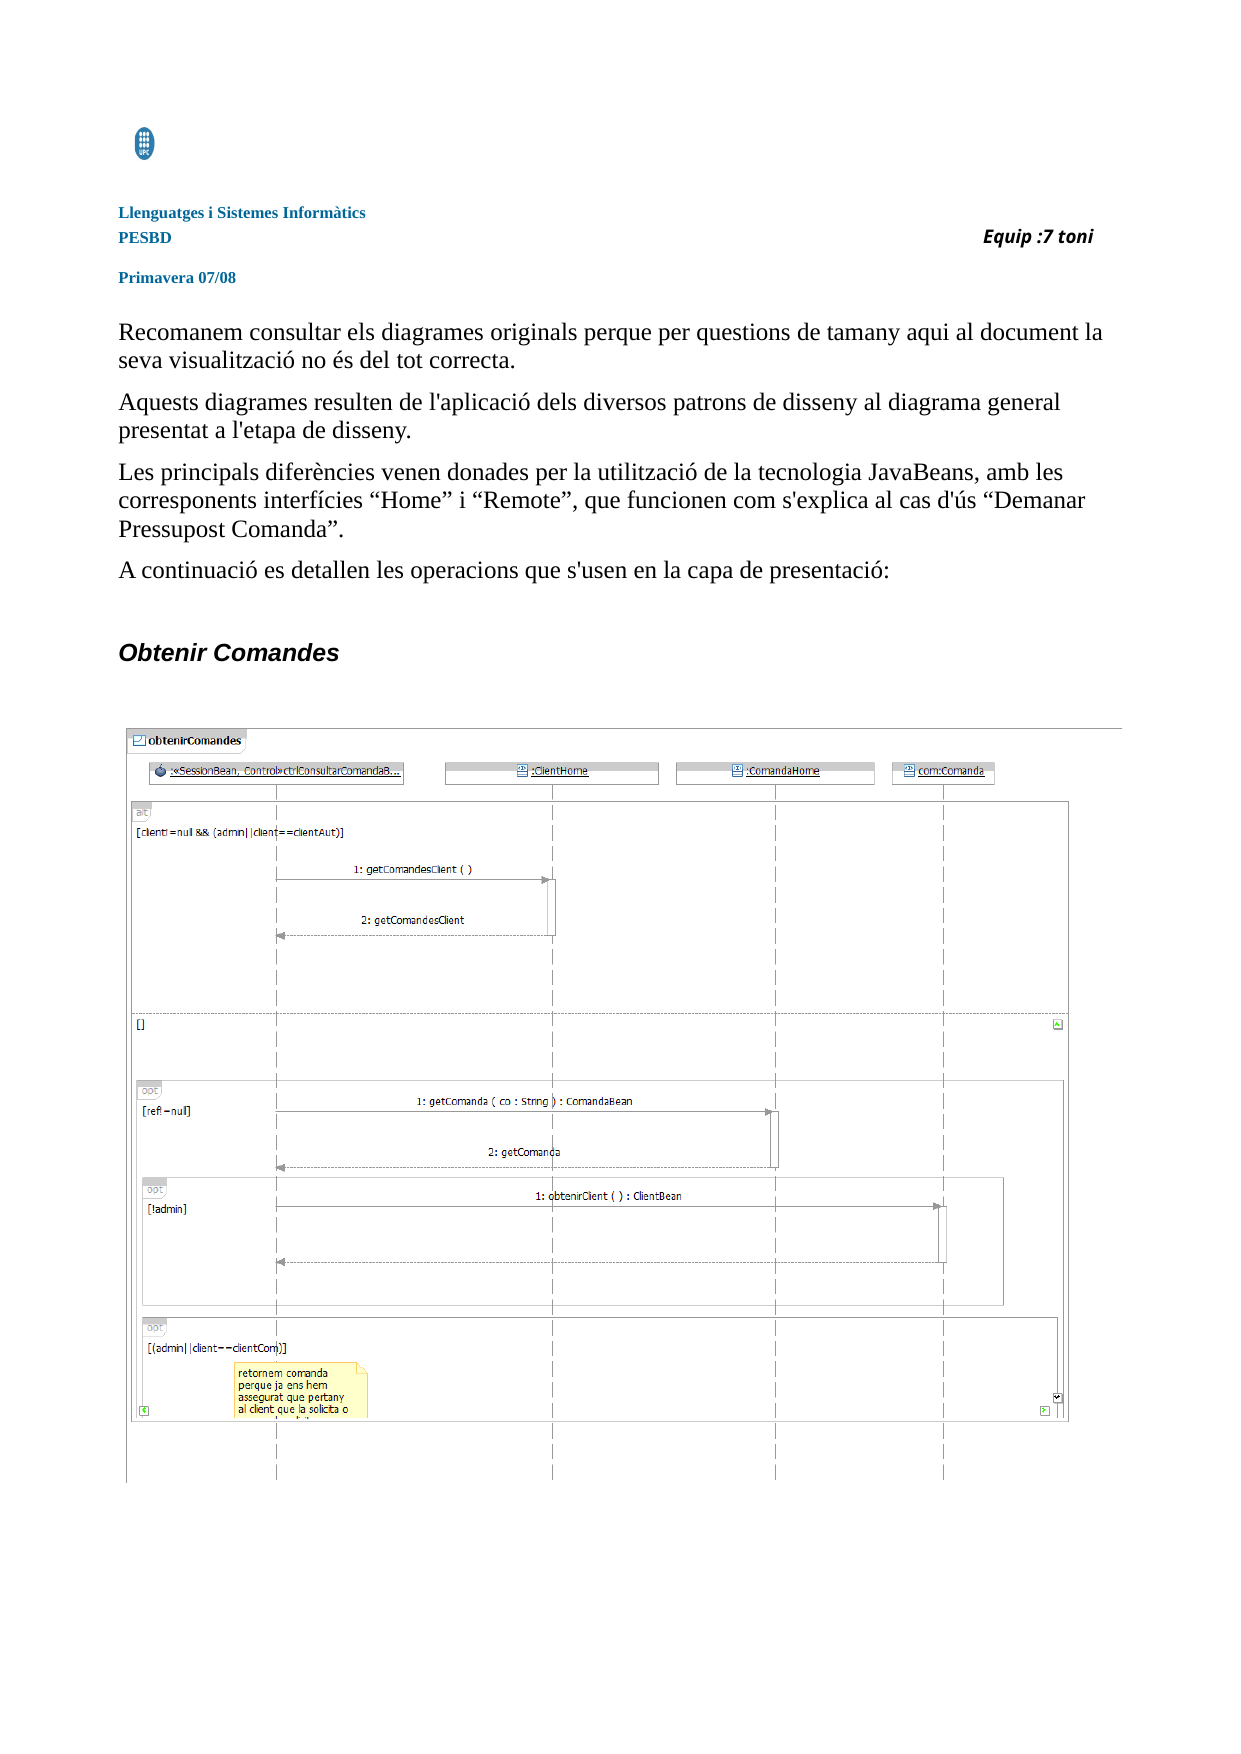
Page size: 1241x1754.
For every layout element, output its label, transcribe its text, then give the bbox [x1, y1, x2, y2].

text A continuació es detallen les operacions que s'usen en la capa de presentació: [118, 556, 1122, 584]
picture [118, 720, 1122, 1483]
subtitle Obtenir Comandes [118, 638, 1122, 667]
text Les principals diferències venen donades per la utilització de la tecnologia JavaBeans, amb les corresponents interfícies “Home” i “Remote”, que funcionen com s'explica al cas d'ús “Demanar Pressupost Comanda”. [118, 457, 1122, 543]
text Aquests diagrames resulten de l'aplicació dels diversos patrons de disseny al diagrama general presentat a l'etapa de disseny. [118, 387, 1122, 444]
text Recomanem consultar els diagrames originals perque per questions de tamany aqui al document la seva visualització no és del tot correcta. [118, 317, 1122, 374]
